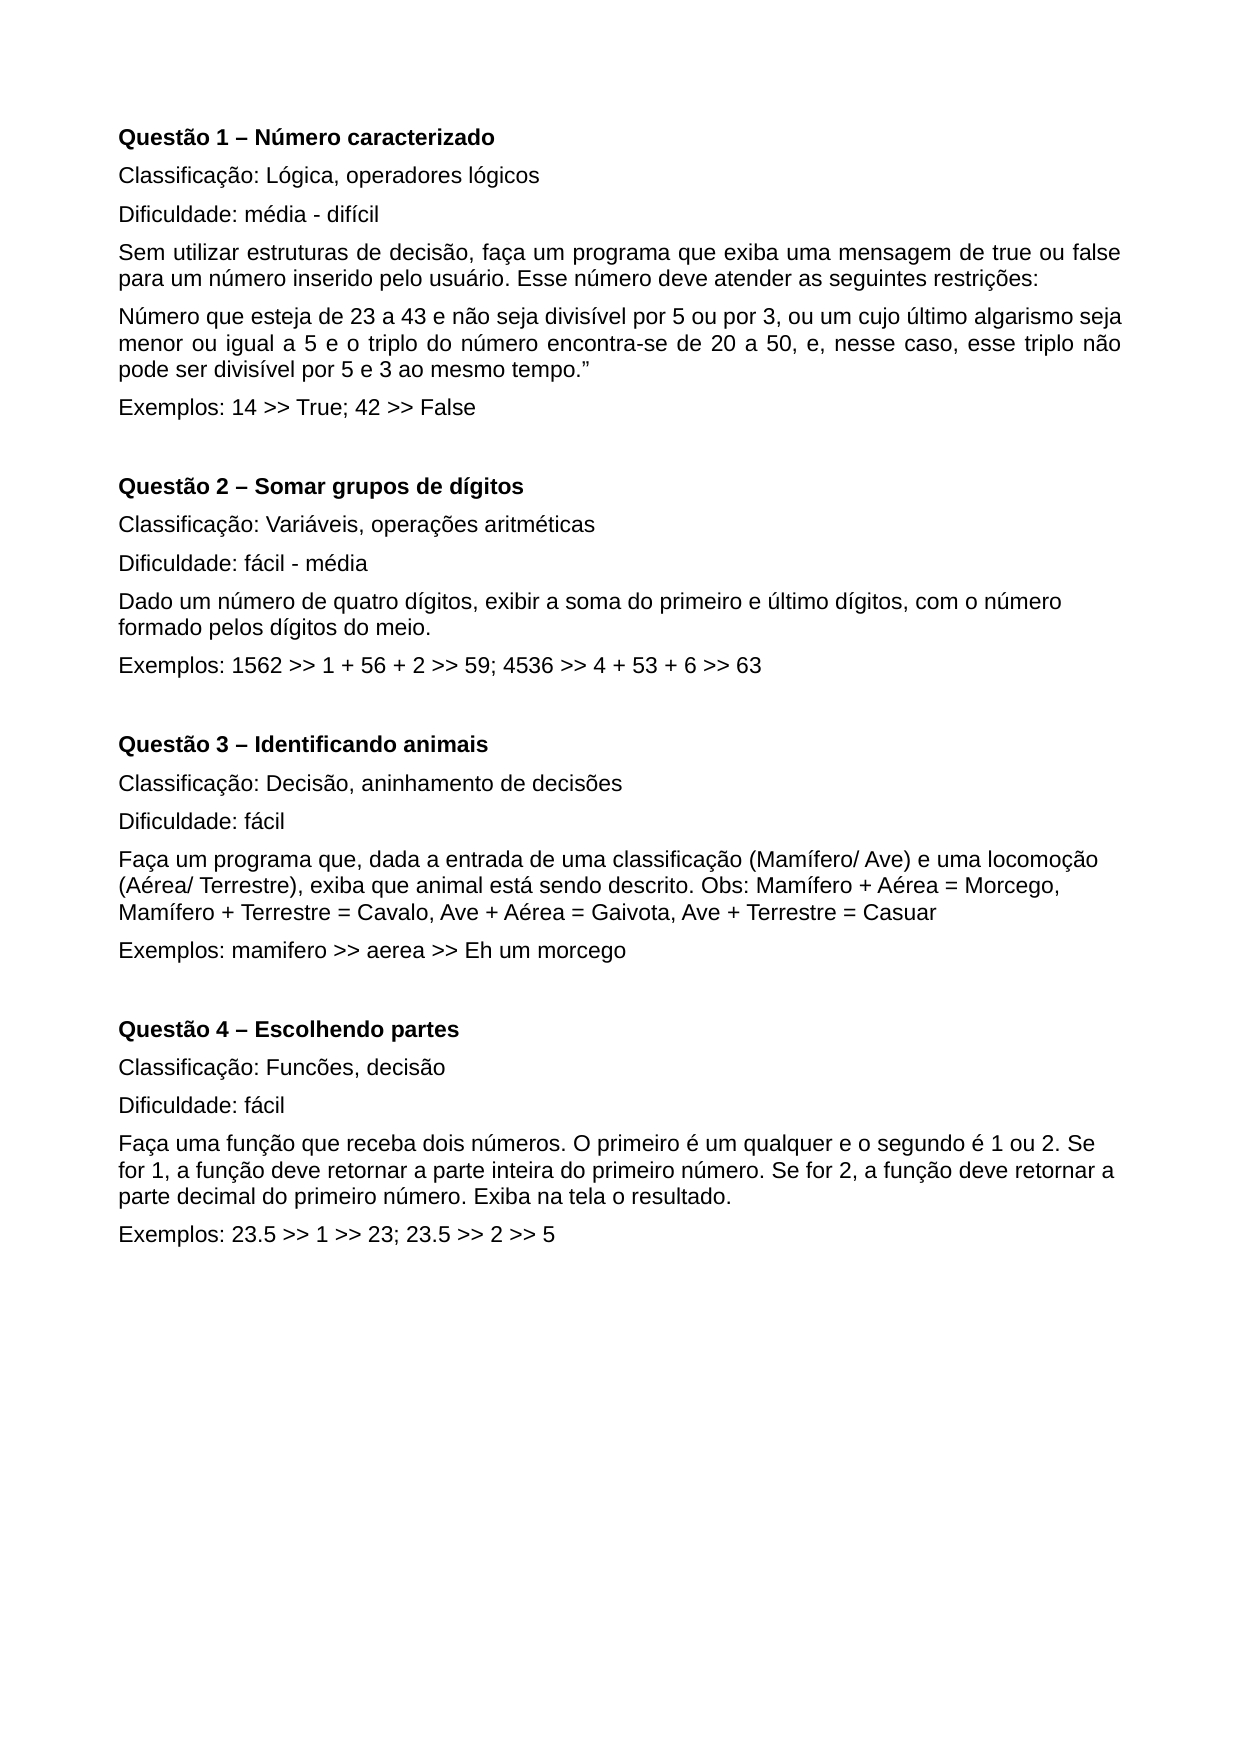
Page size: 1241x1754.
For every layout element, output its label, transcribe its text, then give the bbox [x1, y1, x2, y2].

text Dificuldade: fácil [118, 1092, 1122, 1118]
text Exemplos: 23.5 >> 1 >> 23; 23.5 >> 2 >> 5 [118, 1221, 1122, 1248]
text Sem utilizar estruturas de decisão, faça um programa que exiba uma mensagem de true ou false para um número inserido pelo usuário. Esse número deve atender as seguintes restrições: [118, 239, 1122, 291]
text Questão 2 – Somar grupos de dígitos [118, 473, 1122, 499]
text Faça um programa que, dada a entrada de uma classificação (Mamífero/ Ave) e uma locomoção (Aérea/ Terrestre), exiba que animal está sendo descrito. Obs: Mamífero + Aérea = Morcego, Mamífero + Terrestre = Cavalo, Ave + Aérea = Gaivota, Ave + Terrestre = Casuar [118, 846, 1122, 925]
text Questão 4 – Escolhendo partes [118, 1016, 1122, 1042]
text Dificuldade: fácil [118, 808, 1122, 834]
text Classificação: Funcões, decisão [118, 1054, 1122, 1080]
text Dado um número de quatro dígitos, exibir a soma do primeiro e último dígitos, com o número formado pelos dígitos do meio. [118, 588, 1122, 641]
text Dificuldade: média - difícil [118, 201, 1122, 227]
text Número que esteja de 23 a 43 e não seja divisível por 5 ou por 3, ou um cujo último algarismo seja menor ou igual a 5 e o triplo do número encontra-se de 20 a 50, e, nesse caso, esse triplo não pode ser divisível por 5 e 3 ao mesmo tempo.” [118, 303, 1122, 382]
text Questão 1 – Número caracterizado [118, 124, 1122, 150]
text Exemplos: 1562 >> 1 + 56 + 2 >> 59; 4536 >> 4 + 53 + 6 >> 63 [118, 652, 1122, 679]
text Classificação: Lógica, operadores lógicos [118, 162, 1122, 189]
text Faça uma função que receba dois números. O primeiro é um qualquer e o segundo é 1 ou 2. Se for 1, a função deve retornar a parte inteira do primeiro número. Se for 2, a função deve retornar a parte decimal do primeiro número. Exiba na tela o resultado. [118, 1130, 1122, 1209]
text Questão 3 – Identificando animais [118, 731, 1122, 758]
text Exemplos: 14 >> True; 42 >> False [118, 394, 1122, 421]
text Dificuldade: fácil - média [118, 549, 1122, 576]
text Classificação: Variáveis, operações aritméticas [118, 511, 1122, 538]
text Classificação: Decisão, aninhamento de decisões [118, 769, 1122, 796]
text Exemplos: mamifero >> aerea >> Eh um morcego [118, 937, 1122, 963]
